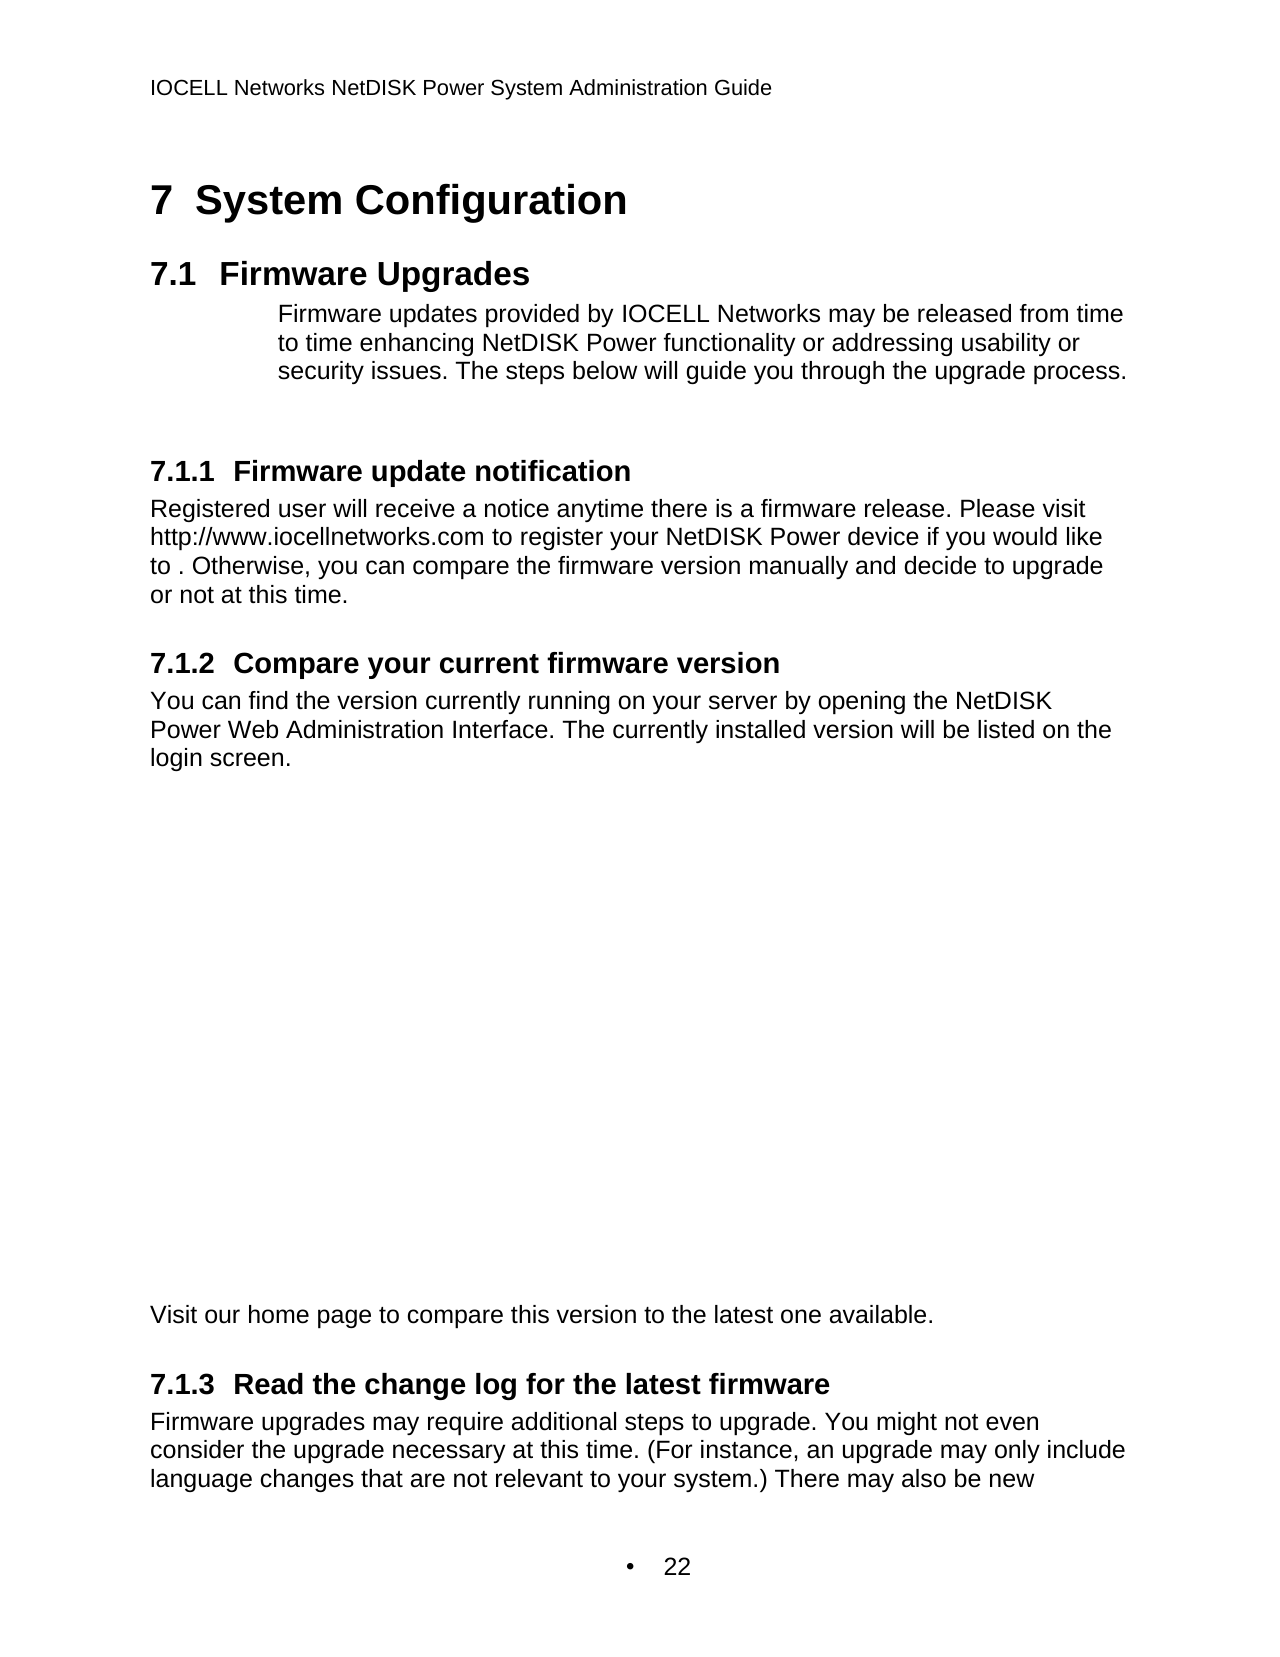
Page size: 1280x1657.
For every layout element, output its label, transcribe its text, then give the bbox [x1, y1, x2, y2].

text Registered user will receive a notice anytime there is a firmware release. Please visit http://www.iocellnetworks.com to register your NetDISK Power device if you would like to . Otherwise, you can compare the firmware version manually and decide to upgrade or not at this time. [150, 494, 1129, 609]
subtitle Compare your current firmware version [150, 646, 1129, 680]
text Firmware upgrades may require additional steps to upgrade. You might not even consider the upgrade necessary at this time. (For instance, an upgrade may only include language changes that are not relevant to your system.) There may also be new [150, 1406, 1129, 1493]
subtitle System Configuration [150, 175, 1129, 223]
text Firmware updates provided by IOCELL Networks may be released from time to time enhancing NetDISK Power functionality or addressing usability or security issues. The steps below will guide you through the upgrade process. [150, 299, 1129, 385]
text Visit our home page to compare this version to the latest one available. [150, 1300, 1129, 1329]
subtitle Firmware Upgrades [150, 254, 1129, 293]
text You can find the version currently running on your server by opening the NetDISK Power Web Administration Interface. The currently installed version will be listed on the login screen. [150, 686, 1129, 772]
subtitle Read the change log for the latest firmware [150, 1367, 1129, 1400]
subtitle Firmware update notification [150, 454, 1129, 487]
